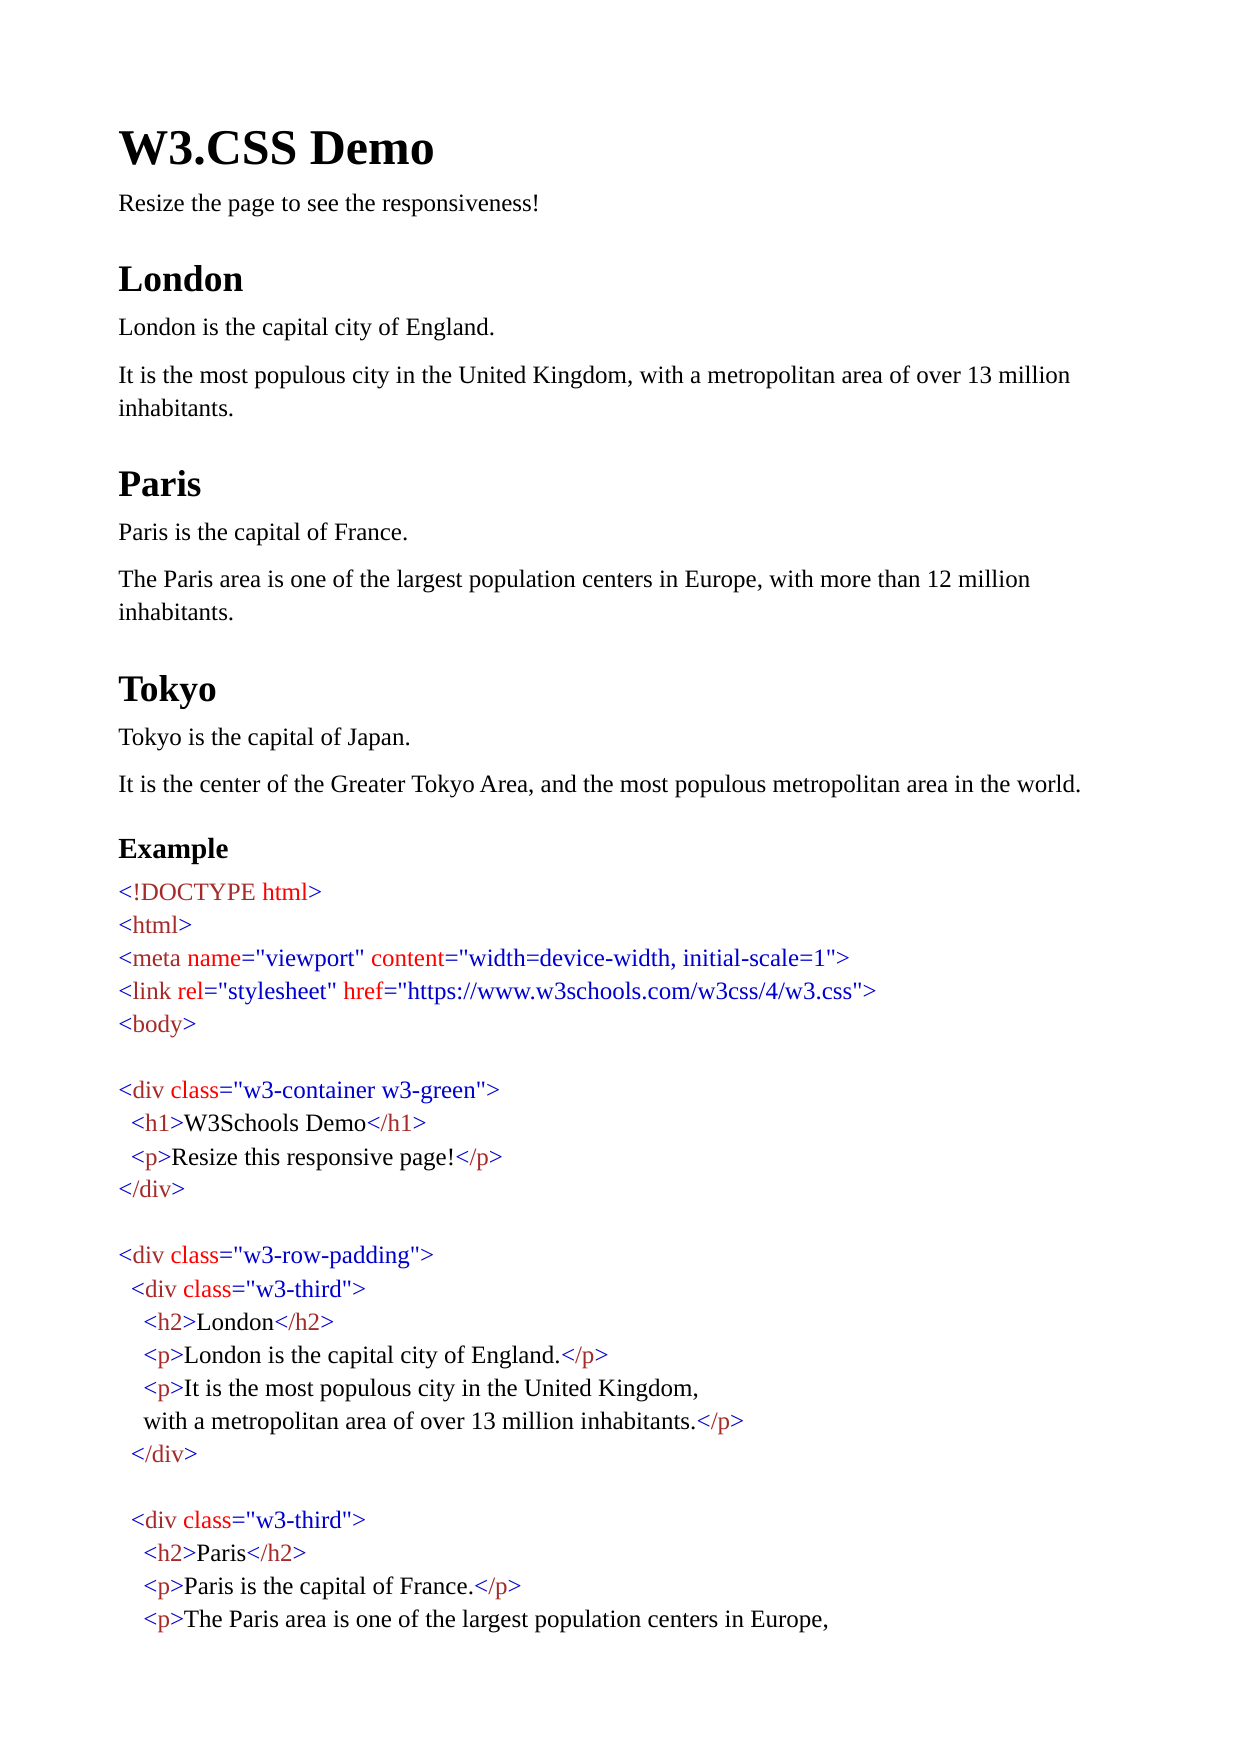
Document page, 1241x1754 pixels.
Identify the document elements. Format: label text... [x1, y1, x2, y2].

text Paris is the capital of France. [118, 517, 1122, 546]
text It is the most populous city in the United Kingdom, with a metropolitan area of over 13 million inhabitants. [118, 360, 1122, 422]
subtitle London [118, 257, 1122, 300]
subtitle Example [118, 831, 1122, 865]
text London is the capital city of England. [118, 312, 1122, 341]
text Tokyo is the capital of Japan. [118, 722, 1122, 750]
text It is the center of the Greater Tokyo Area, and the most populous metropolitan area in the world. [118, 769, 1122, 798]
text The Paris area is one of the largest population centers in Europe, with more than 12 million inhabitants. [118, 564, 1122, 626]
subtitle Paris [118, 461, 1122, 504]
subtitle W3.CSS Demo [118, 118, 1122, 176]
text Resize the page to see the responsiveness! [118, 188, 1122, 217]
text <!DOCTYPE html> <html> <meta name="viewport" content="width=device-width, initial-scale=1"> <link rel="stylesheet" href="https://www.w3schools.com/w3css/4/w3.css"> <body> <div class="w3-container w3-green"> <h1>W3Schools Demo</h1> <p>Resize this responsive page!</p> </div> <div class="w3-row-padding"> <div class="w3-third"> <h2>London</h2> <p>London is the capital city of England.</p> <p>It is the most populous city in the United Kingdom, with a metropolitan area of over 13 million inhabitants.</p> </div> <div class="w3-third"> <h2>Paris</h2> <p>Paris is the capital of France.</p> <p>The Paris area is one of the largest population centers in Europe, [118, 877, 1122, 1633]
subtitle Tokyo [118, 666, 1122, 709]
